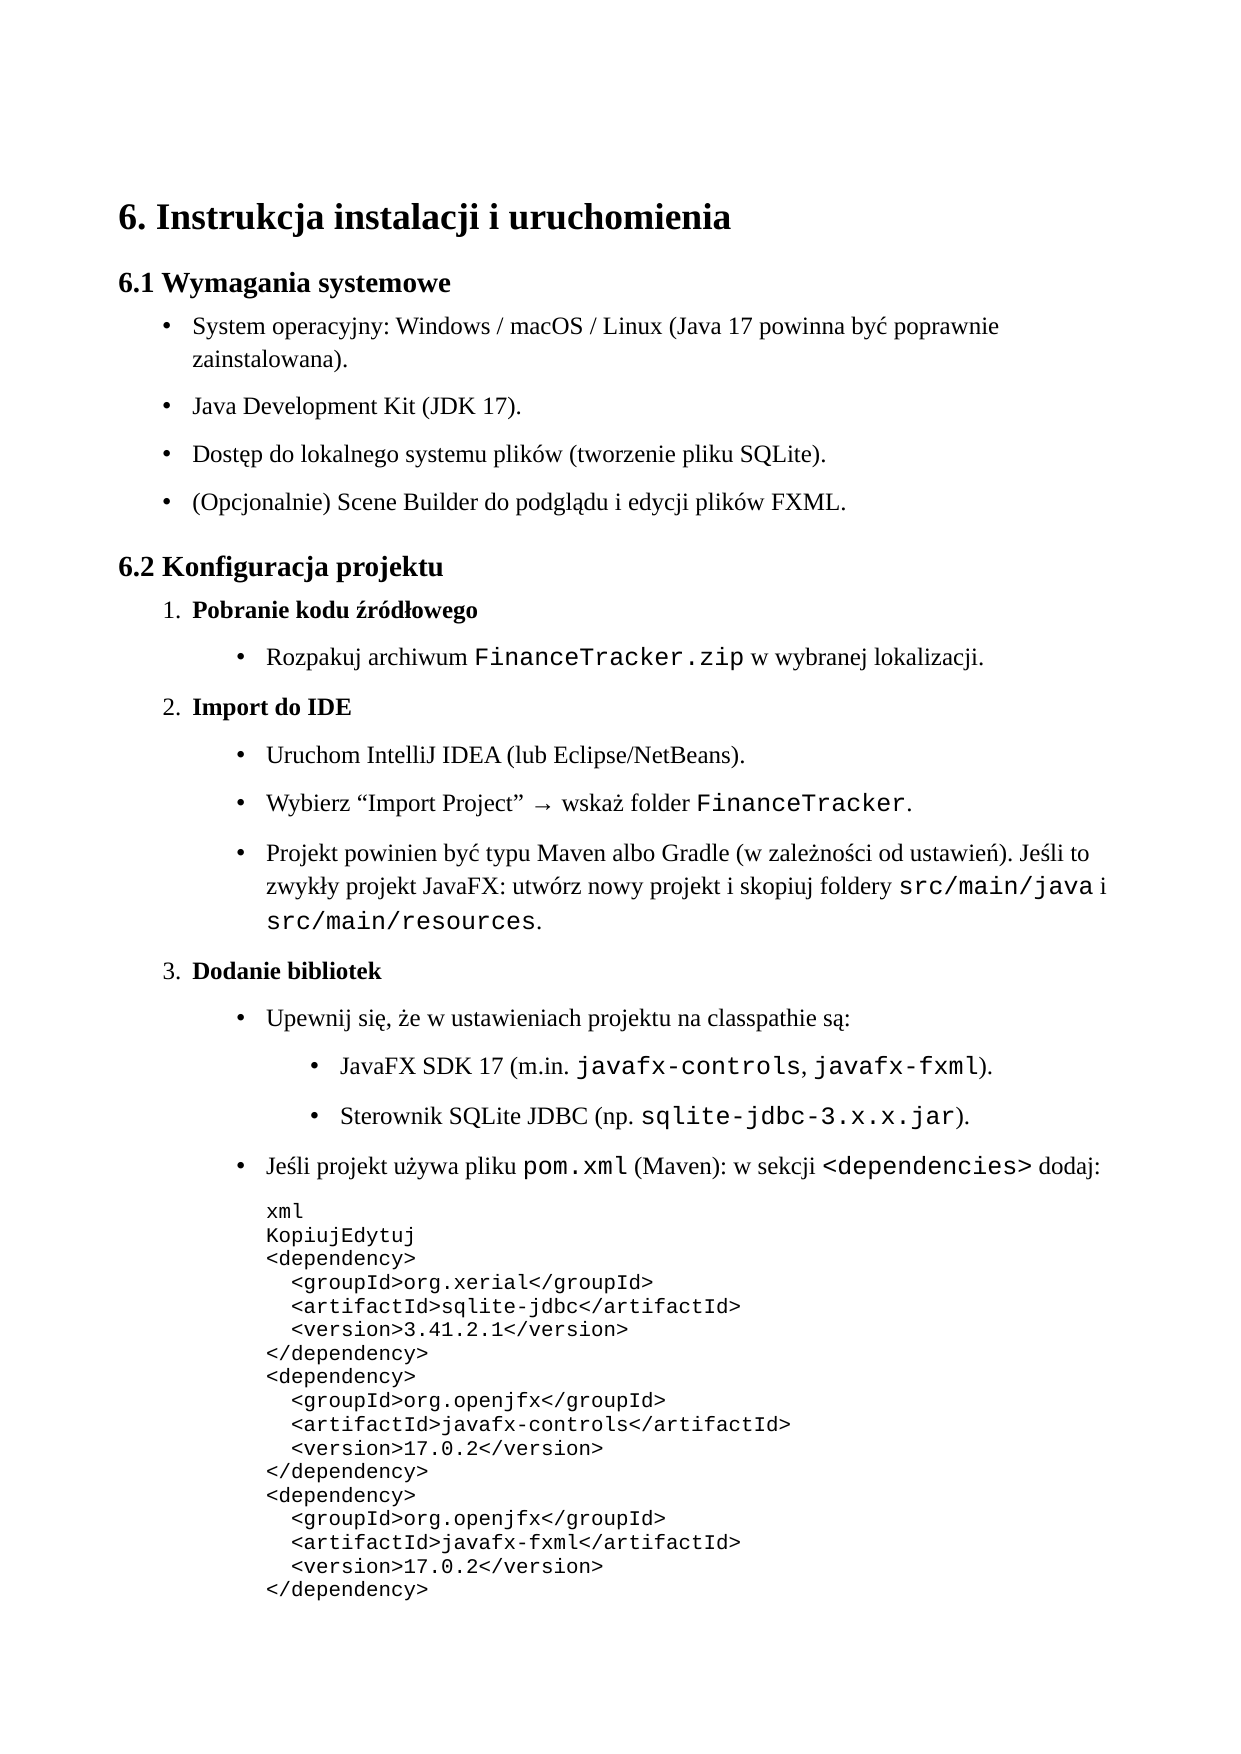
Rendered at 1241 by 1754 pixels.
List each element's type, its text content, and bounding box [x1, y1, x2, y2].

list </dependency> [236, 1461, 1122, 1485]
list System operacyjny: Windows / macOS / Linux (Java 17 powinna być poprawnie zainstalowana). [162, 311, 1122, 373]
list Pobranie kodu źródłowego [162, 595, 1122, 624]
list <dependency> [236, 1485, 1122, 1508]
list Rozpakuj archiwum FinanceTracker.zip w wybranej lokalizacji. [236, 642, 1122, 673]
list Uruchom IntelliJ IDEA (lub Eclipse/NetBeans). [236, 740, 1122, 769]
list </dependency> [236, 1343, 1122, 1367]
list <groupId>org.xerial</groupId> [236, 1272, 1122, 1296]
list Sterownik SQLite JDBC (np. sqlite-jdbc-3.x.x.jar). [310, 1101, 1122, 1132]
list Dostęp do lokalnego systemu plików (tworzenie pliku SQLite). [162, 439, 1122, 468]
list Wybierz “Import Project” → wskaż folder FinanceTracker. [236, 788, 1122, 818]
list <version>17.0.2</version> [236, 1556, 1122, 1579]
list <groupId>org.openjfx</groupId> [236, 1390, 1122, 1414]
list Projekt powinien być typu Maven albo Gradle (w zależności od ustawień). Jeśli to zwykły projekt JavaFX: utwórz nowy projekt i skopiuj foldery src/main/java i src/main/resources. [236, 838, 1122, 937]
list <version>17.0.2</version> [236, 1437, 1122, 1461]
list xml [236, 1201, 1122, 1225]
subtitle 6.1 Wymagania systemowe [118, 265, 1122, 298]
list <artifactId>sqlite-jdbc</artifactId> [236, 1296, 1122, 1319]
list JavaFX SDK 17 (m.in. javafx-controls, javafx-fxml). [310, 1051, 1122, 1082]
list (Opcjonalnie) Scene Builder do podglądu i edycji plików FXML. [162, 487, 1122, 515]
list <version>3.41.2.1</version> [236, 1319, 1122, 1343]
list <dependency> [236, 1367, 1122, 1390]
list Dodanie bibliotek [162, 956, 1122, 984]
list Upewnij się, że w ustawieniach projektu na classpathie są: [236, 1003, 1122, 1032]
list KopiujEdytuj [236, 1225, 1122, 1248]
list Jeśli projekt używa pliku pom.xml (Maven): w sekcji <dependencies> dodaj: [236, 1151, 1122, 1182]
list <artifactId>javafx-controls</artifactId> [236, 1414, 1122, 1437]
list <dependency> [236, 1248, 1122, 1272]
list Import do IDE [162, 692, 1122, 721]
subtitle 6. Instrukcja instalacji i uruchomienia [118, 194, 1122, 238]
subtitle 6.2 Konfiguracja projektu [118, 549, 1122, 582]
list <groupId>org.openjfx</groupId> [236, 1508, 1122, 1532]
list </dependency> [236, 1579, 1122, 1603]
list Java Development Kit (JDK 17). [162, 391, 1122, 420]
list <artifactId>javafx-fxml</artifactId> [236, 1532, 1122, 1556]
